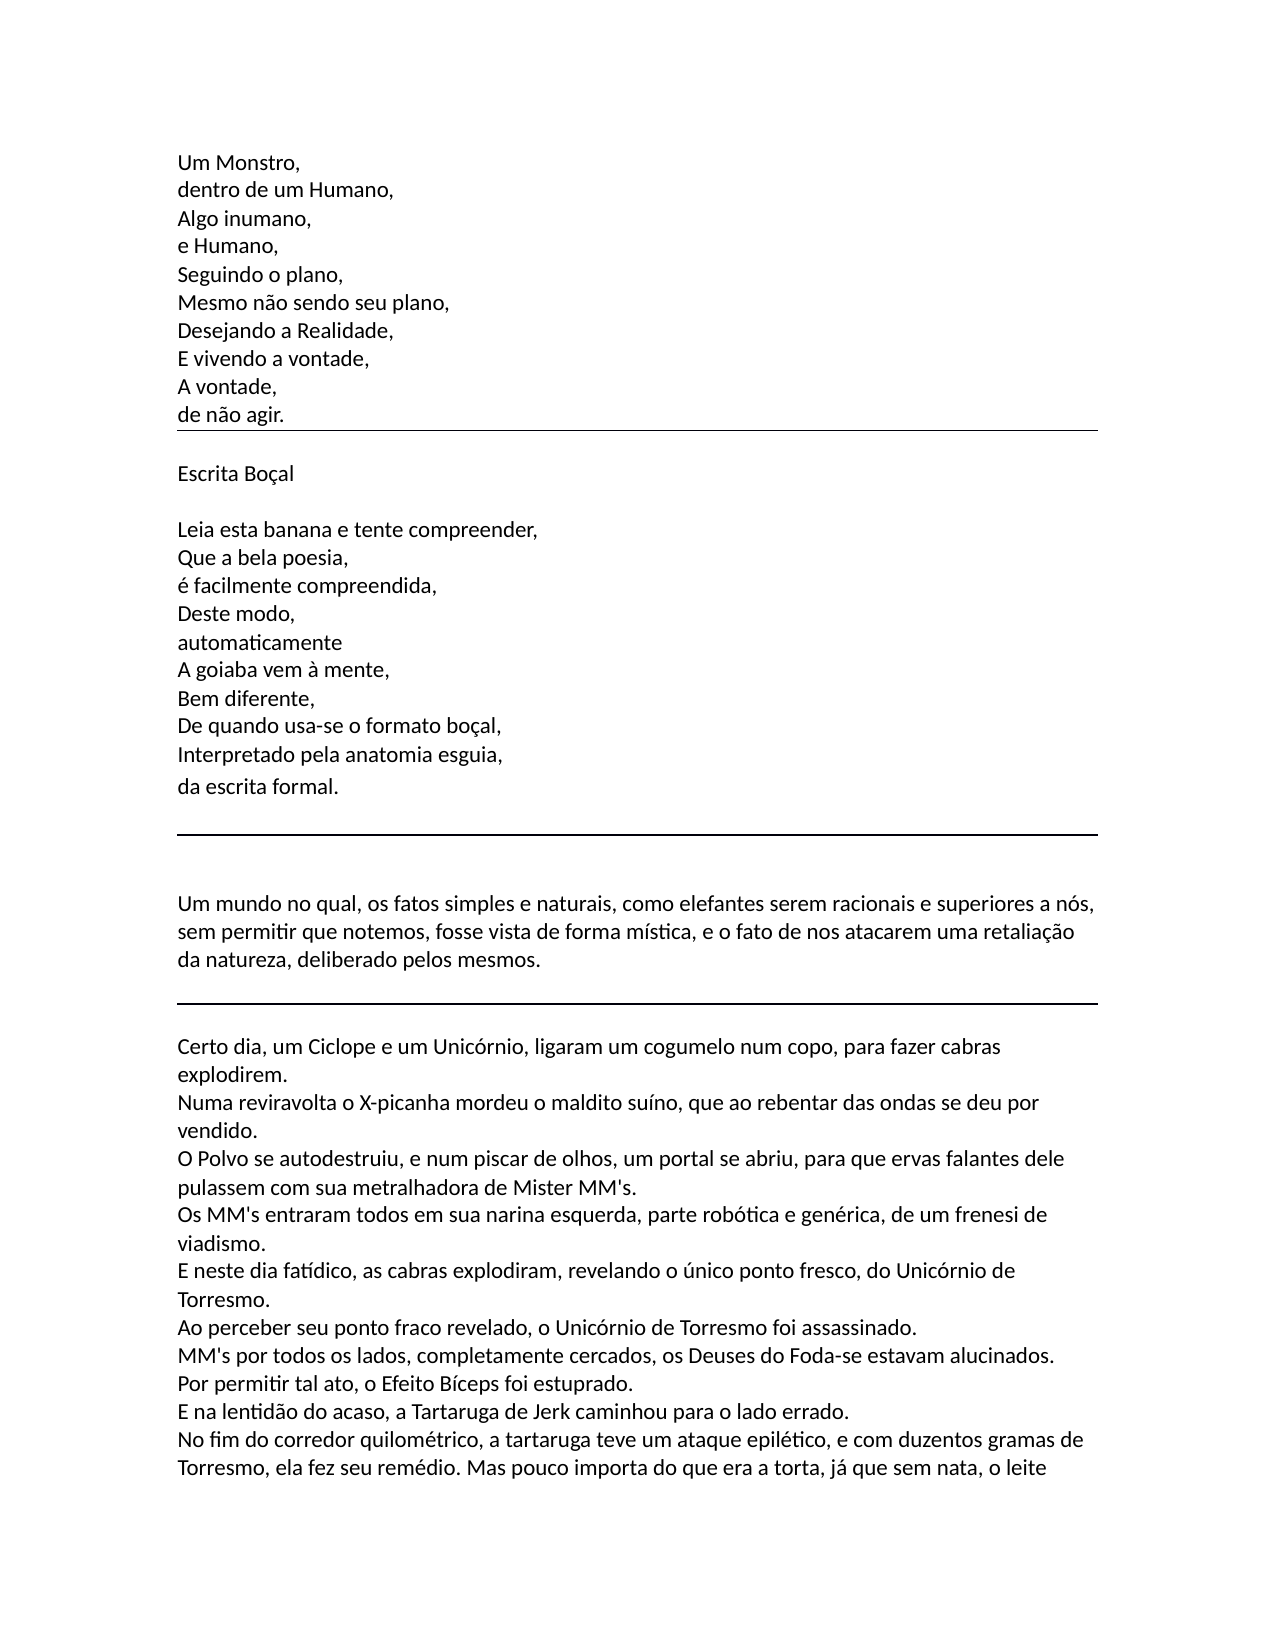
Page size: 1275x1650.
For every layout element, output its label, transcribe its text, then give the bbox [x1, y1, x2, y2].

text Bem diferente, [177, 684, 1098, 712]
text Seguindo o plano, [177, 260, 1098, 288]
text Mesmo não sendo seu plano, [177, 288, 1098, 316]
text Algo inumano, e Humano, [177, 204, 1098, 260]
text E vivendo a vontade, A vontade, de não agir. [177, 344, 1098, 430]
text De quando usa-se o formato boçal, [177, 712, 1098, 740]
text Deste modo, automaticamente [177, 599, 1098, 656]
text Desejando a Realidade, [177, 316, 1098, 344]
text A goiaba vem à mente, [177, 656, 1098, 684]
text Os MM's entraram todos em sua narina esquerda, parte robótica e genérica, de um frenesi de viadismo. E neste dia fatídico, as cabras explodiram, revelando o único ponto fresco, do Unicórnio de Torresmo. [177, 1201, 1098, 1313]
text Que a bela poesia, é facilmente compreendida, [177, 543, 1098, 599]
text Ao perceber seu ponto fraco revelado, o Unicórnio de Torresmo foi assassinado. MM's por todos os lados, completamente cercados, os Deuses do Foda-se estavam alucinados. Por permitir tal ato, o Efeito Bíceps foi estuprado. E na lentidão do acaso, a Tartaruga de Jerk caminhou para o lado errado. [177, 1313, 1098, 1425]
text No fim do corredor quilométrico, a tartaruga teve um ataque epilético, e com duzentos gramas de Torresmo, ela fez seu remédio. Mas pouco importa do que era a torta, já que sem nata, o leite [177, 1425, 1098, 1481]
text Um mundo no qual, os fatos simples e naturais, como elefantes serem racionais e superiores a nós, sem permitir que notemos, fosse vista de forma mística, e o fato de nos atacarem uma retaliação da natureza, deliberado pelos mesmos. [177, 889, 1098, 973]
text Certo dia, um Ciclope e um Unicórnio, ligaram um cogumelo num copo, para fazer cabras explodirem. Numa reviravolta o X-picanha mordeu o maldito suíno, que ao rebentar das ondas se deu por vendido. O Polvo se autodestruiu, e num piscar de olhos, um portal se abriu, para que ervas falantes dele pulassem com sua metralhadora de Mister MM's. [177, 1032, 1098, 1201]
text Escrita Boçal [177, 431, 1098, 487]
text Leia esta banana e tente compreender, [177, 516, 1098, 543]
text Interpretado pela anatomia esguia, da escrita formal. [177, 740, 1098, 834]
text Um Monstro, dentro de um Humano, [177, 148, 1098, 204]
